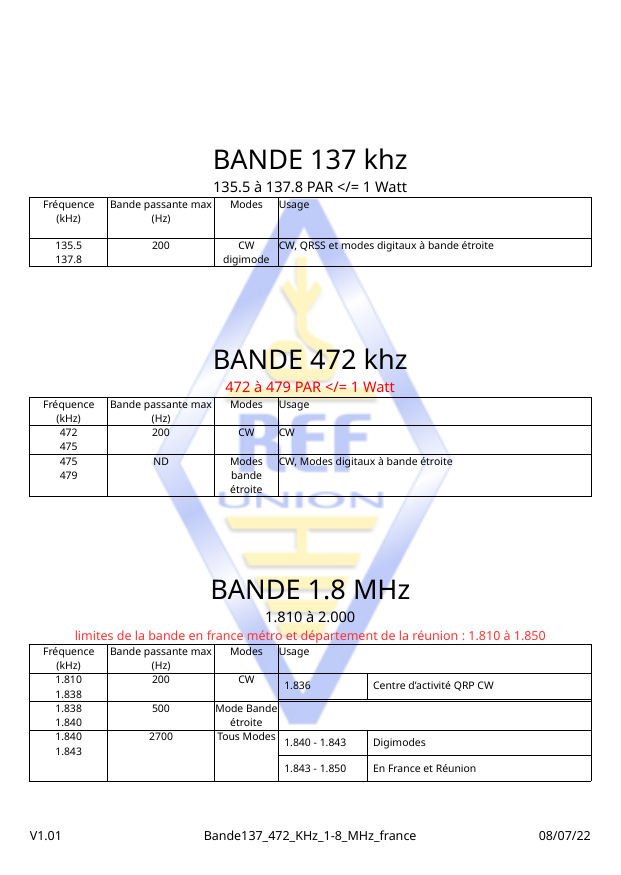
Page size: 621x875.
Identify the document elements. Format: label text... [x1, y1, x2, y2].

text BANDE 472 khz [561, 340, 591, 377]
table_cell Tous Modes [215, 770, 278, 781]
text 1.810 à 2.000 [29, 607, 46, 627]
text 135.5 à 137.8 PAR </= 1 Watt [561, 177, 591, 197]
table_cell 135.5 137.8 [30, 239, 46, 266]
picture [46, 674, 107, 701]
picture [215, 674, 278, 701]
picture [279, 239, 561, 266]
picture [368, 756, 561, 770]
table_cell 472 475 [30, 426, 46, 454]
picture [279, 455, 561, 496]
picture [279, 731, 367, 755]
picture [279, 398, 561, 425]
picture [215, 239, 278, 266]
picture [215, 702, 278, 730]
picture [108, 731, 214, 770]
picture [46, 103, 561, 197]
picture [215, 198, 278, 238]
picture [279, 702, 561, 730]
picture [46, 497, 561, 644]
table_cell CW, Modes digitaux à bande étroite [561, 455, 591, 496]
text BANDE 137 khz [29, 140, 46, 177]
table_header Centre d’activité QRP CW [561, 674, 591, 698]
table_cell 2700 [108, 770, 214, 781]
table_cell 1.810 1.838 [30, 674, 46, 701]
text BANDE 137 khz [561, 140, 591, 177]
picture [279, 198, 561, 238]
picture [46, 731, 107, 770]
table_cell CW [561, 426, 591, 454]
picture [215, 645, 278, 673]
table_header Digimodes [561, 731, 591, 755]
text BANDE 1.8 MHz [561, 570, 591, 607]
text 1.810 à 2.000 [561, 607, 591, 627]
picture [46, 645, 107, 673]
picture [108, 674, 214, 701]
table_header Fréquence (kHz) [30, 645, 46, 673]
picture [279, 426, 561, 454]
picture [279, 674, 367, 699]
picture [108, 398, 214, 425]
picture [46, 398, 107, 425]
table_cell En France et Réunion [368, 756, 591, 781]
picture [108, 455, 214, 496]
table_cell [561, 702, 591, 729]
table_cell 1.840 1.843 [30, 731, 107, 781]
picture [215, 426, 278, 454]
table_header Usage [561, 198, 591, 238]
picture [368, 674, 561, 699]
picture [46, 267, 561, 397]
text 472 à 479 PAR </= 1 Watt [561, 377, 591, 397]
picture [46, 426, 107, 454]
picture [46, 239, 107, 266]
picture [108, 198, 214, 238]
table_cell 1.838 1.840 [30, 702, 46, 729]
table_header Usage [561, 398, 591, 425]
picture [279, 756, 367, 770]
picture [108, 702, 214, 730]
picture [215, 455, 278, 496]
table_header Fréquence (kHz) [30, 398, 46, 425]
picture [46, 455, 107, 496]
picture [46, 198, 107, 238]
text BANDE 472 khz [29, 340, 46, 377]
picture [108, 239, 214, 266]
picture [46, 702, 107, 730]
picture [108, 426, 214, 454]
picture [279, 645, 561, 673]
table_cell 475 479 [30, 455, 46, 496]
picture [108, 645, 214, 673]
text BANDE 1.8 MHz [29, 570, 46, 607]
picture [215, 731, 278, 770]
picture [368, 731, 561, 755]
table_cell 1.843 - 1.850 [279, 770, 367, 781]
table_header Fréquence (kHz) [30, 198, 46, 238]
picture [215, 398, 278, 425]
table_header Usage [561, 645, 591, 673]
